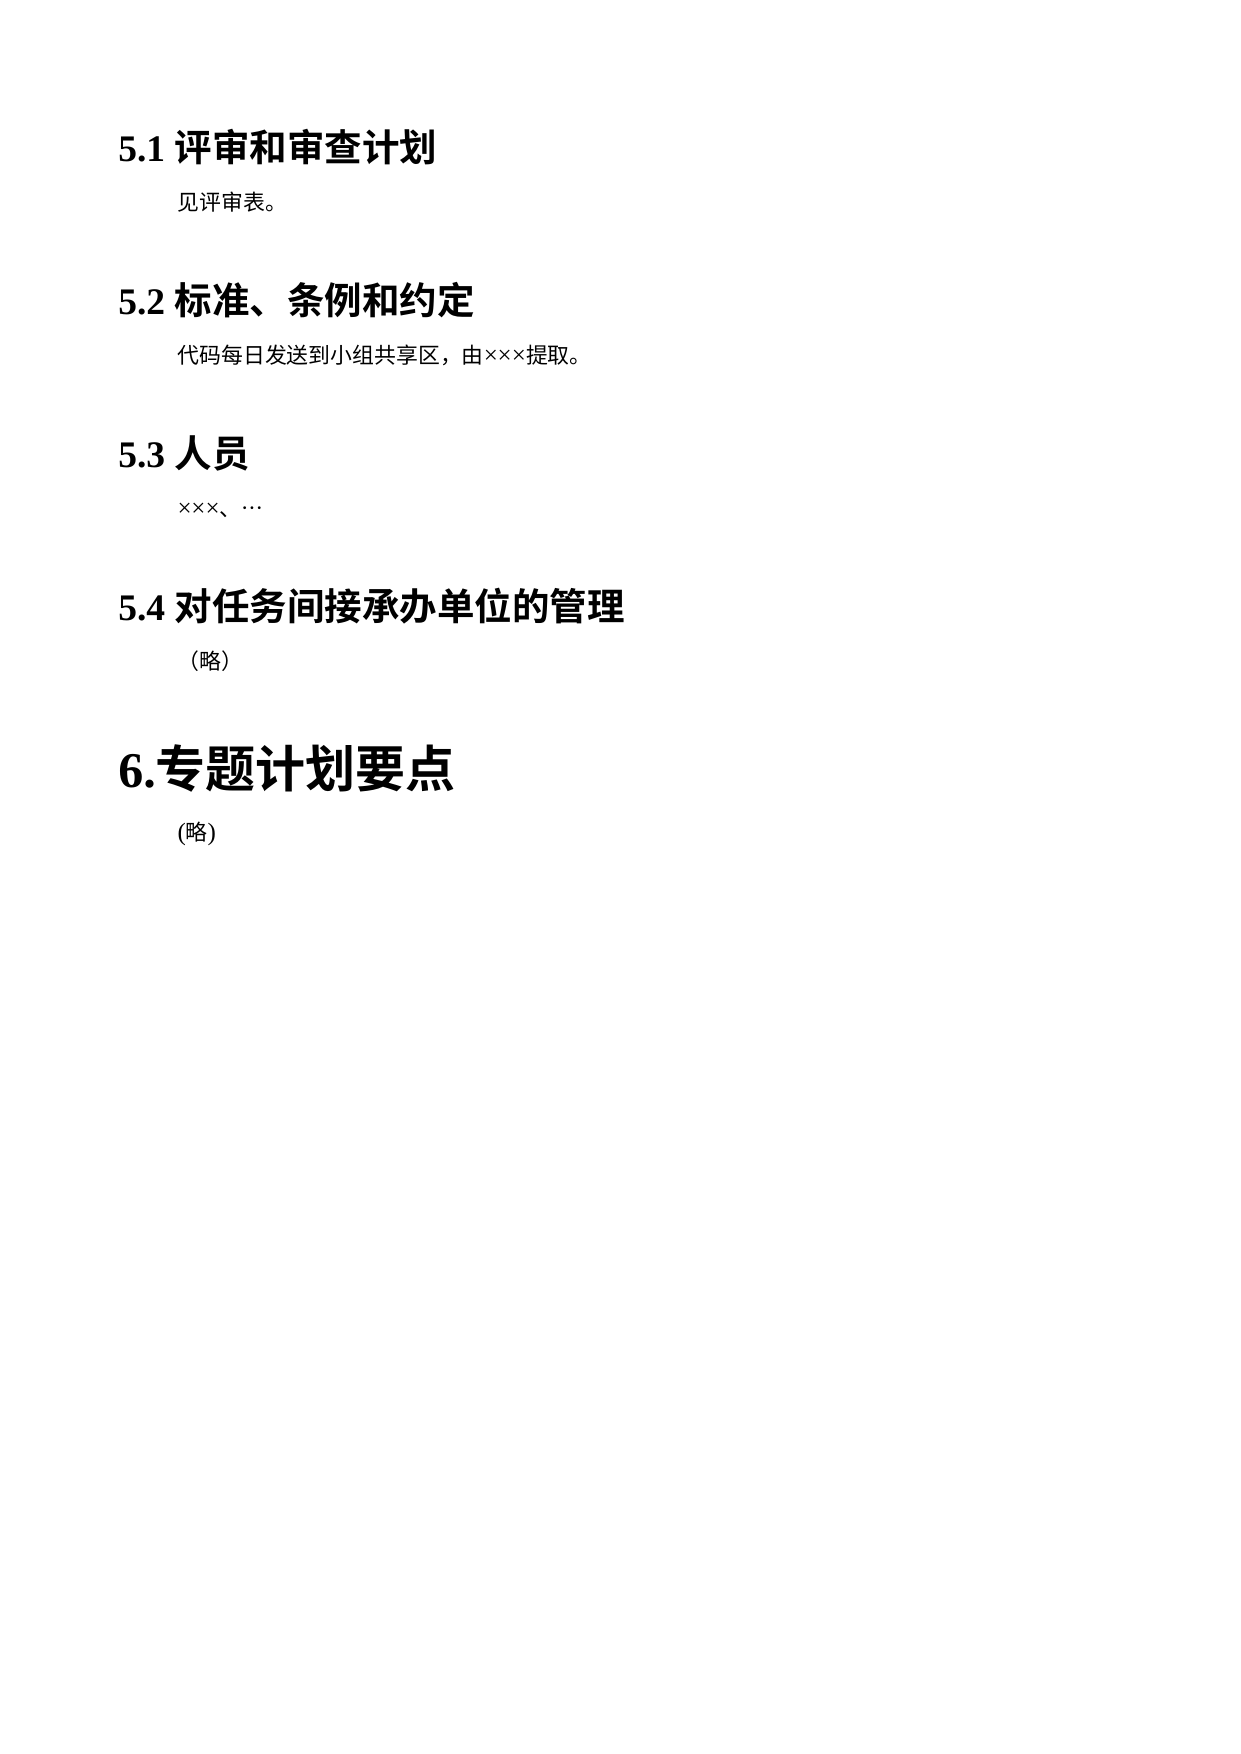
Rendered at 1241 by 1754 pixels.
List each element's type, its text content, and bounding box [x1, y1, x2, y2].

text 代码每日发送到小组共享区，由×××提取。 [177, 338, 1063, 369]
subtitle 5.1 评审和审查计划 [118, 118, 1122, 172]
text ×××、… [177, 491, 1063, 522]
text （略） [177, 644, 1063, 675]
subtitle 5.2 标准、条例和约定 [118, 271, 1122, 325]
subtitle 5.3 人员 [118, 424, 1122, 478]
subtitle 6.专题计划要点 [118, 730, 1122, 802]
text 见评审表。 [177, 185, 1063, 217]
subtitle 5.4 对任务间接承办单位的管理 [118, 577, 1122, 631]
text (略) [177, 815, 1063, 846]
